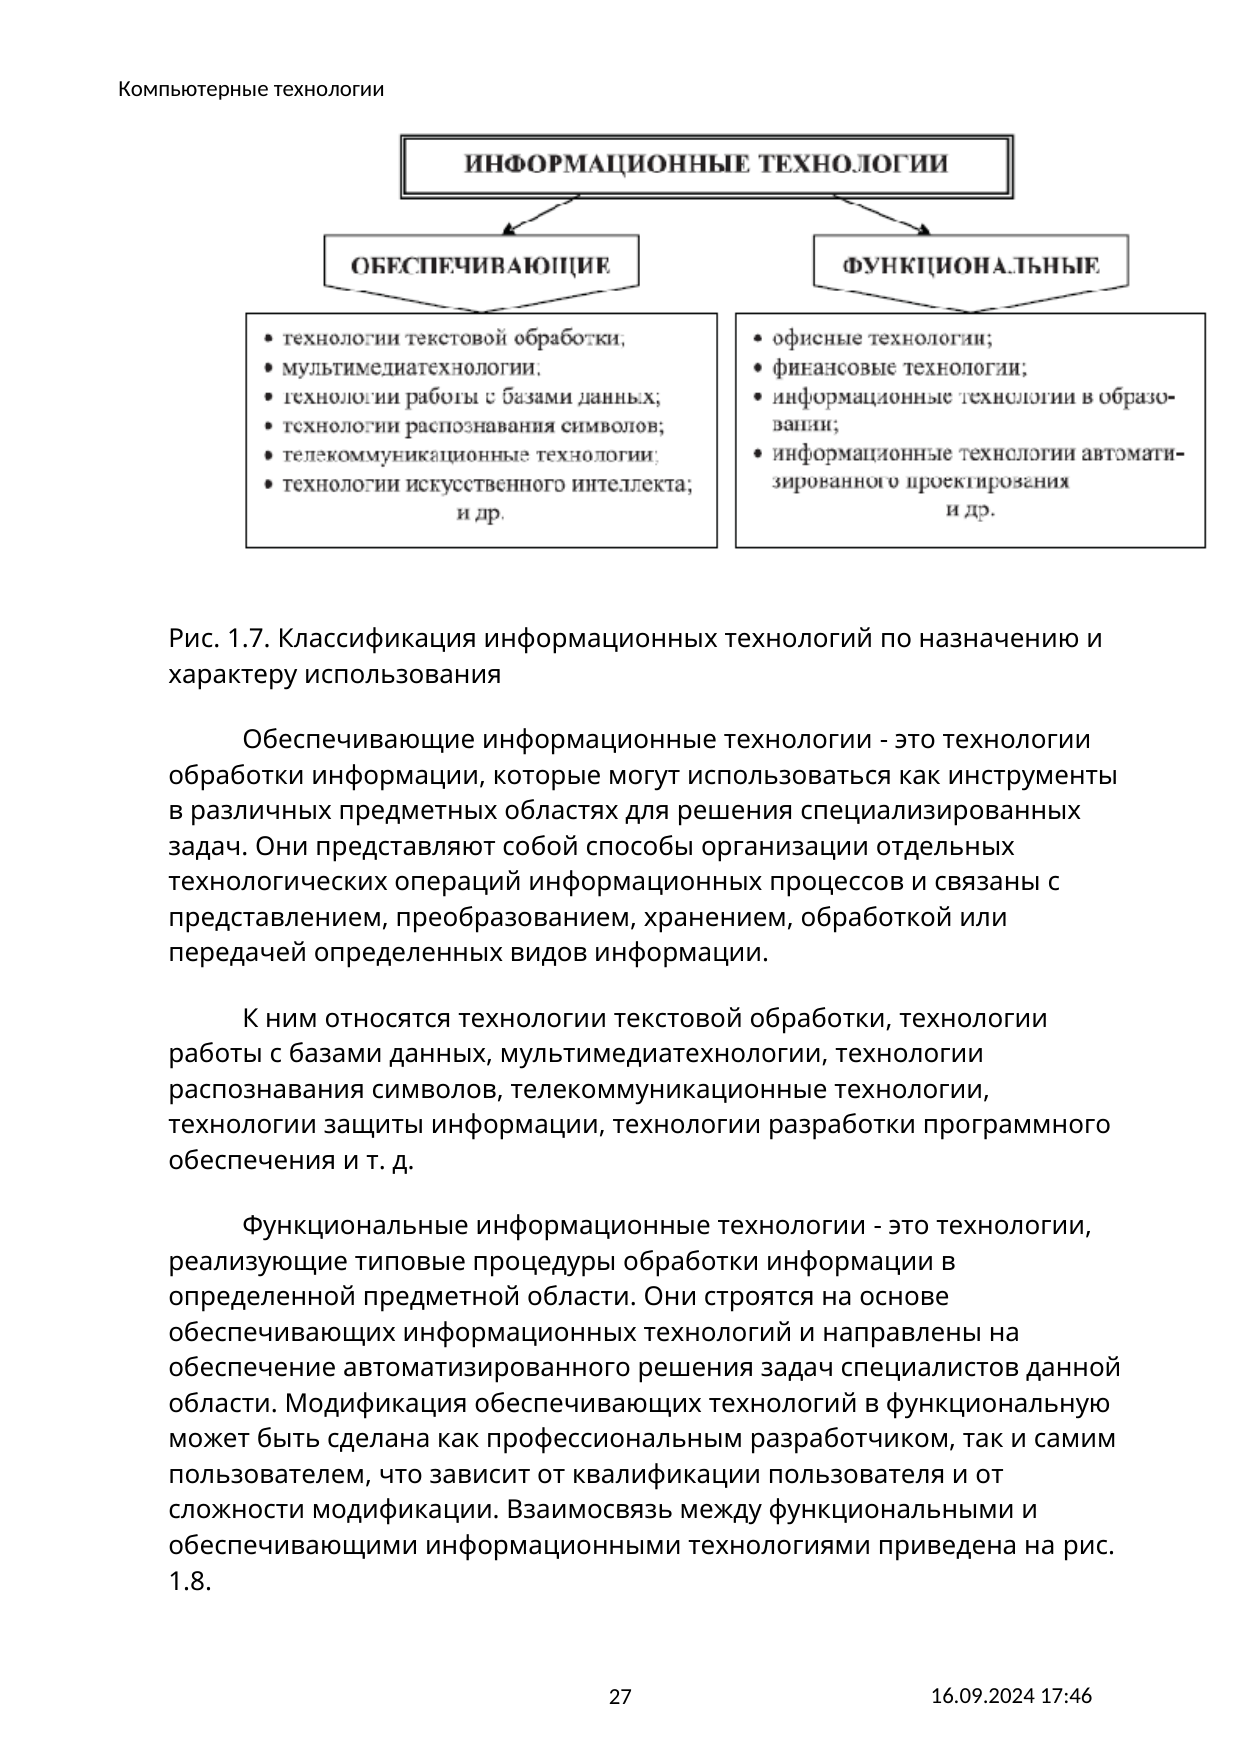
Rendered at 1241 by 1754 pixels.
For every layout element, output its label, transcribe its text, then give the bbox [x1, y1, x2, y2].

text Рис. 1.7. Классификация информационных технологий по назначению и характеру использования [168, 584, 1122, 691]
picture [242, 130, 1211, 555]
text К ним относятся технологии текстовой обработки, технологии работы с базами данных, мультимедиатехнологии, технологии распознавания символов, телекоммуникационные технологии, технологии защиты информации, технологии разработки программного обеспечения и т. д. [168, 999, 1122, 1177]
text Функциональные информационные технологии - это технологии, реализующие типовые процедуры обработки информации в определенной предметной области. Они строятся на основе обеспечивающих информационных технологий и направлены на обеспечение автоматизированного решения задач специалистов данной области. Модификация обеспечивающих технологий в функциональную может быть сделана как профессиональным разработчиком, так и самим пользователем, что зависит от квалификации пользователя и от сложности модификации. Взаимосвязь между функциональными и обеспечивающими информационными технологиями приведена на рис. 1.8. [168, 1207, 1122, 1598]
text Обеспечивающие информационные технологии - это технологии обработки информации, которые могут использоваться как инструменты в различных предметных областях для решения специализированных задач. Они представляют собой способы организации отдельных технологических операций информационных процессов и связаны с представлением, преобразованием, хранением, обработкой или передачей определенных видов информации. [168, 721, 1122, 969]
